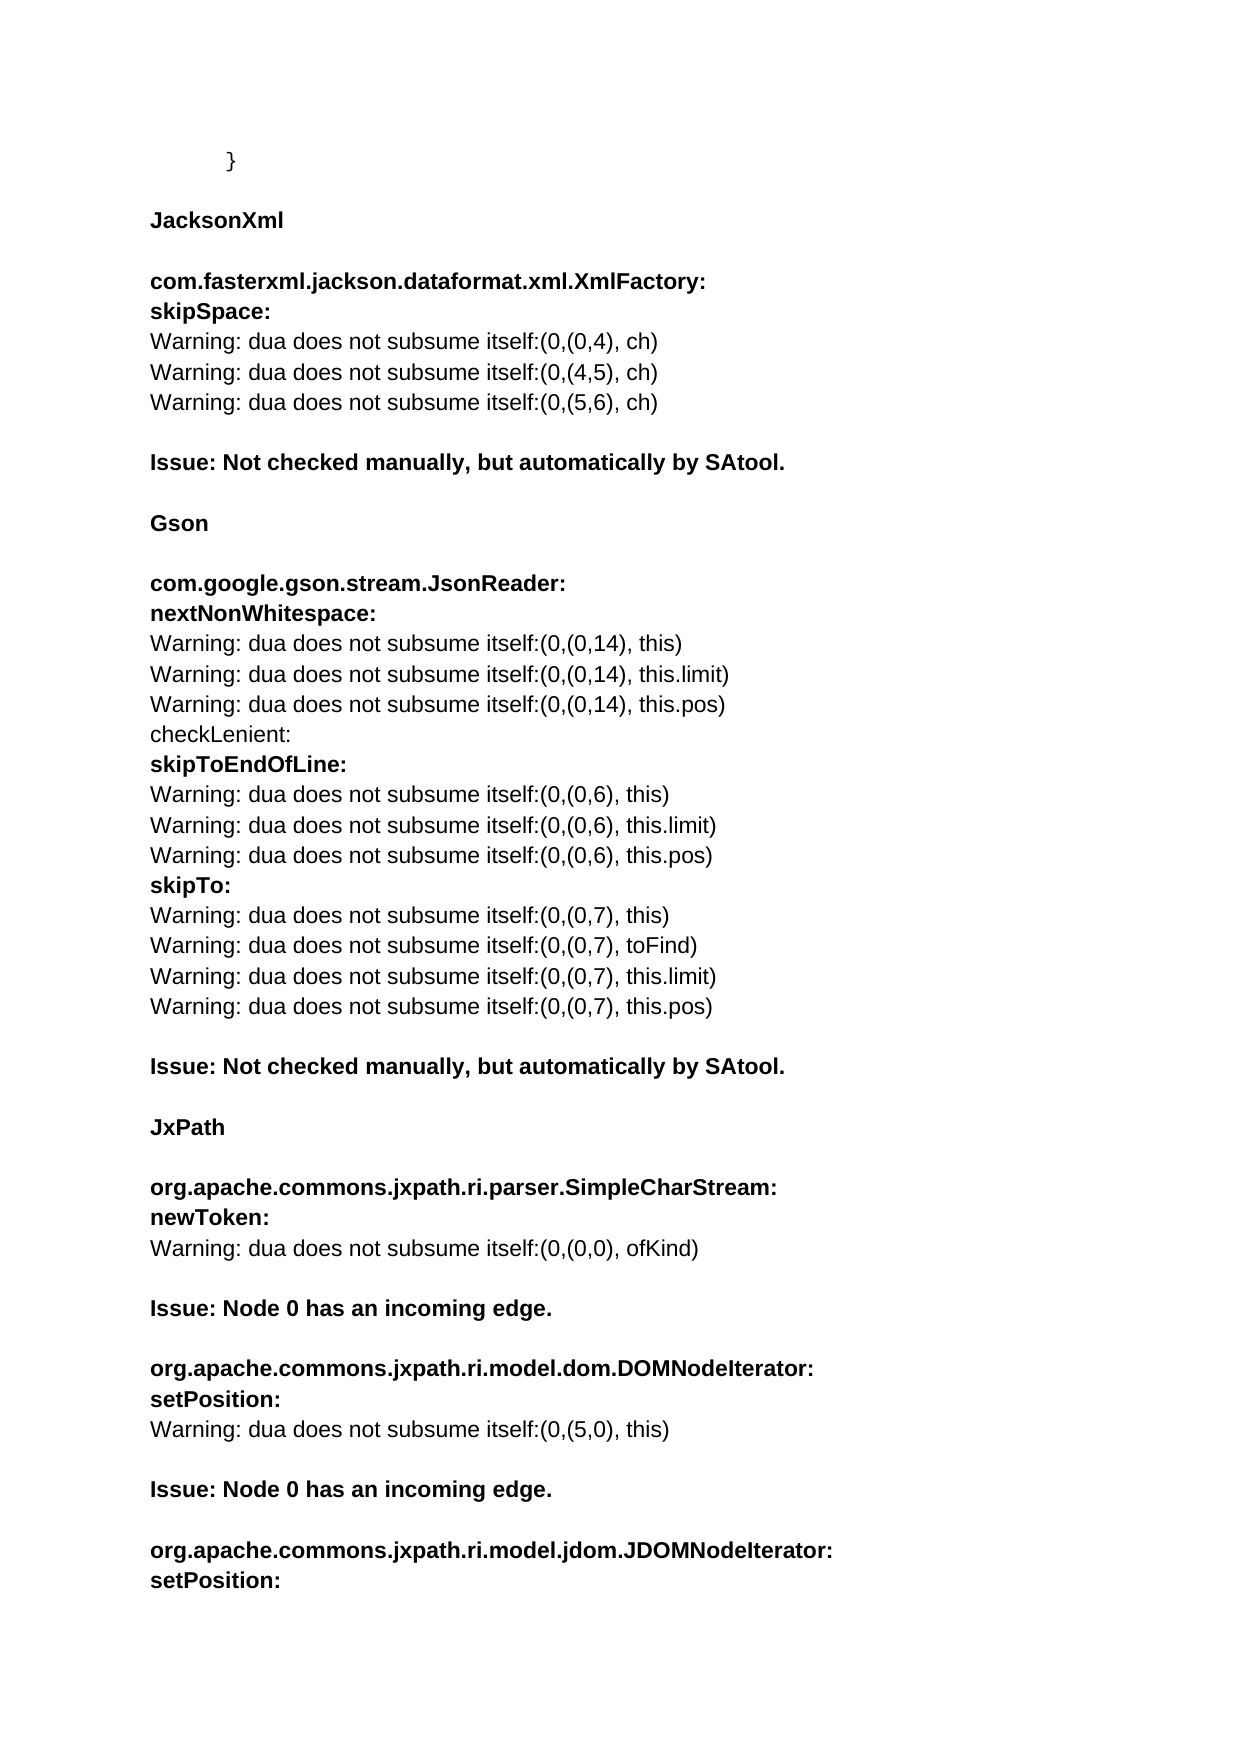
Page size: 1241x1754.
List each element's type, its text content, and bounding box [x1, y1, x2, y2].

text Warning: dua does not subsume itself:(0,(5,0), this) [150, 1416, 1090, 1442]
text Warning: dua does not subsume itself:(0,(0,7), this.limit) [150, 963, 1090, 989]
text Warning: dua does not subsume itself:(0,(0,14), this) [150, 630, 1090, 657]
text setPosition: [150, 1386, 1090, 1412]
text Warning: dua does not subsume itself:(0,(0,7), toFind) [150, 932, 1090, 959]
text Warning: dua does not subsume itself:(0,(0,6), this.pos) [150, 842, 1090, 868]
text Warning: dua does not subsume itself:(0,(0,6), this) [150, 781, 1090, 808]
text skipToEndOfLine: [150, 751, 1090, 777]
text Warning: dua does not subsume itself:(0,(0,0), ofKind) [150, 1234, 1090, 1261]
text } [150, 150, 1090, 174]
text com.fasterxml.jackson.dataformat.xml.XmlFactory: [150, 268, 1090, 294]
text Warning: dua does not subsume itself:(0,(0,6), this.limit) [150, 812, 1090, 838]
text org.apache.commons.jxpath.ri.model.dom.DOMNodeIterator: [150, 1355, 1090, 1382]
text checkLenient: [150, 721, 1090, 747]
text Issue: Node 0 has an incoming edge. [150, 1476, 1090, 1502]
text JxPath [150, 1114, 1090, 1140]
text skipSpace: [150, 298, 1090, 324]
text Warning: dua does not subsume itself:(0,(0,14), this.limit) [150, 661, 1090, 687]
text newToken: [150, 1204, 1090, 1231]
text Warning: dua does not subsume itself:(0,(5,6), ch) [150, 389, 1090, 415]
text JacksonXml [150, 207, 1090, 234]
text Issue: Not checked manually, but automatically by SAtool. [150, 1053, 1090, 1079]
text skipTo: [150, 872, 1090, 898]
text org.apache.commons.jxpath.ri.model.jdom.JDOMNodeIterator: [150, 1537, 1090, 1563]
text nextNonWhitespace: [150, 600, 1090, 626]
text Warning: dua does not subsume itself:(0,(0,7), this.pos) [150, 993, 1090, 1019]
text Warning: dua does not subsume itself:(0,(0,4), ch) [150, 328, 1090, 354]
text Issue: Node 0 has an incoming edge. [150, 1295, 1090, 1321]
text Issue: Not checked manually, but automatically by SAtool. [150, 449, 1090, 475]
text org.apache.commons.jxpath.ri.parser.SimpleCharStream: [150, 1174, 1090, 1200]
text Warning: dua does not subsume itself:(0,(4,5), ch) [150, 358, 1090, 385]
text com.google.gson.stream.JsonReader: [150, 570, 1090, 596]
text Warning: dua does not subsume itself:(0,(0,7), this) [150, 902, 1090, 928]
text Warning: dua does not subsume itself:(0,(0,14), this.pos) [150, 691, 1090, 717]
text Gson [150, 509, 1090, 536]
text setPosition: [150, 1567, 1090, 1593]
